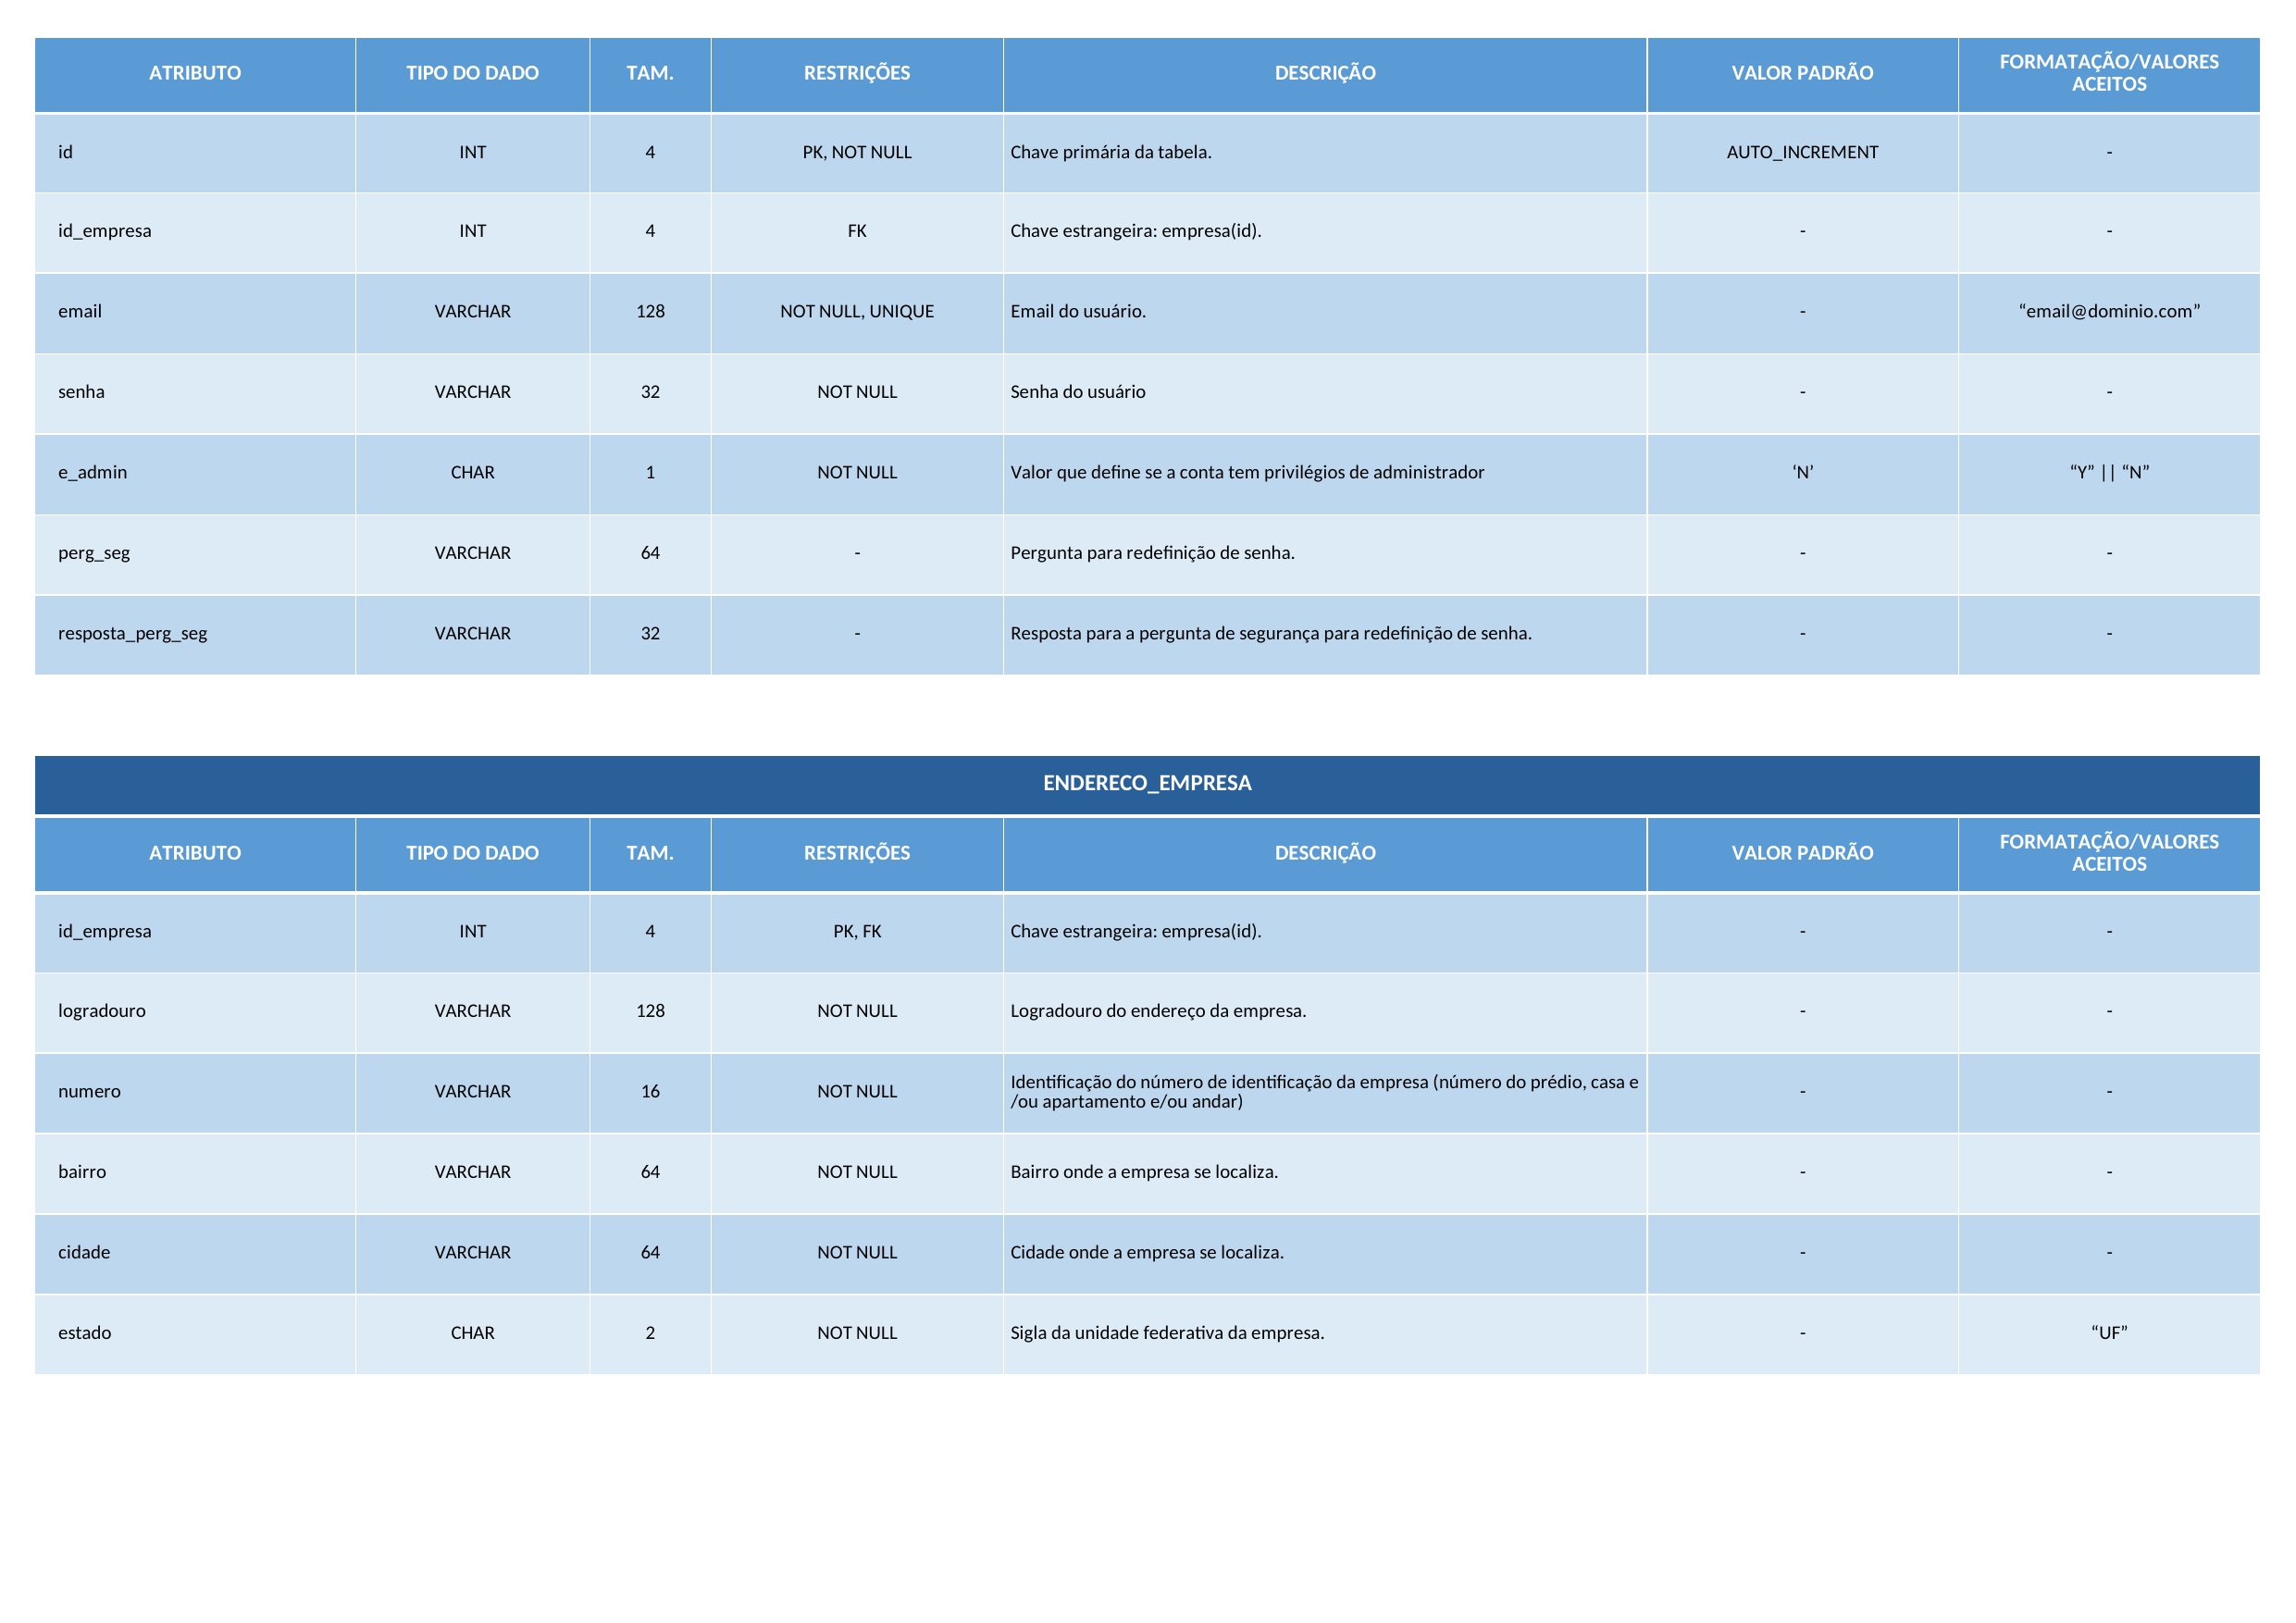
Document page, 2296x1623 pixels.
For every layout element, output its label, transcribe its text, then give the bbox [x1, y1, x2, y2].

table_cell senha [35, 354, 355, 433]
table_cell 1 [590, 435, 711, 514]
table_cell 128 [590, 274, 711, 353]
table_cell - [712, 515, 1003, 594]
table_cell - [1959, 1215, 2260, 1294]
table_cell Chave estrangeira: empresa(id). [1004, 193, 1646, 272]
table_cell FORMATAÇÃO/VALORES ACEITOS [1959, 818, 2260, 891]
table_cell - [1648, 193, 1958, 272]
table_cell id_empresa [35, 193, 355, 272]
table_cell “UF” [1959, 1295, 2260, 1374]
table_cell - [1648, 1054, 1958, 1133]
table_cell 64 [590, 1215, 711, 1294]
table_cell PK, FK [712, 895, 1003, 973]
table_cell 128 [590, 973, 711, 1052]
table_cell bairro [35, 1134, 355, 1213]
table_cell VARCHAR [356, 596, 590, 675]
table_cell VALOR PADRÃO [1648, 818, 1958, 891]
table_cell VARCHAR [356, 515, 590, 594]
table_cell 4 [590, 895, 711, 973]
table_cell VARCHAR [356, 973, 590, 1052]
table_cell - [1959, 596, 2260, 675]
table_cell “email@dominio.com” [1959, 274, 2260, 353]
table_cell perg_seg [35, 515, 355, 594]
table_cell TAM. [590, 818, 711, 891]
table_cell ATRIBUTO [35, 38, 355, 112]
table_cell - [1959, 1054, 2260, 1133]
table_cell INT [356, 115, 590, 192]
table_cell cidade [35, 1215, 355, 1294]
table_cell 16 [590, 1054, 711, 1133]
table_cell - [1959, 354, 2260, 433]
table_cell AUTO_INCREMENT [1648, 115, 1958, 192]
table_cell Identificação do número de identificação da empresa (número do prédio, casa e /ou apartamento e/ou andar) [1004, 1054, 1646, 1133]
table_cell ATRIBUTO [35, 818, 355, 891]
table_cell TAM. [590, 38, 711, 112]
table_cell NOT NULL [712, 973, 1003, 1052]
table_header ENDERECO_EMPRESA [35, 756, 2260, 814]
table_cell Pergunta para redefinição de senha. [1004, 515, 1646, 594]
table_cell email [35, 274, 355, 353]
table_cell - [1648, 596, 1958, 675]
table_cell 32 [590, 354, 711, 433]
table_cell - [1959, 193, 2260, 272]
table_cell - [1648, 515, 1958, 594]
table_cell - [712, 596, 1003, 675]
table_cell PK, NOT NULL [712, 115, 1003, 192]
table_cell FK [712, 193, 1003, 272]
table_cell id_empresa [35, 895, 355, 973]
table_cell Logradouro do endereço da empresa. [1004, 973, 1646, 1052]
table_cell 4 [590, 115, 711, 192]
table_cell “Y” || “N” [1959, 435, 2260, 514]
table_cell RESTRIÇÕES [712, 818, 1003, 891]
table_cell FORMATAÇÃO/VALORES ACEITOS [1959, 38, 2260, 112]
table_cell 32 [590, 596, 711, 675]
table_cell VALOR PADRÃO [1648, 38, 1958, 112]
table_cell - [1648, 1295, 1958, 1374]
table_cell resposta_perg_seg [35, 596, 355, 675]
table_cell 64 [590, 1134, 711, 1213]
table_cell NOT NULL [712, 1134, 1003, 1213]
table_cell NOT NULL [712, 1054, 1003, 1133]
table_cell Email do usuário. [1004, 274, 1646, 353]
table_cell VARCHAR [356, 354, 590, 433]
table_cell - [1959, 895, 2260, 973]
table_cell estado [35, 1295, 355, 1374]
table_cell e_admin [35, 435, 355, 514]
table_cell - [1959, 515, 2260, 594]
table_cell DESCRIÇÃO [1004, 38, 1646, 112]
table_cell RESTRIÇÕES [712, 38, 1003, 112]
table_cell 64 [590, 515, 711, 594]
table_cell Chave primária da tabela. [1004, 115, 1646, 192]
table_cell - [1648, 1134, 1958, 1213]
table_cell Senha do usuário [1004, 354, 1646, 433]
table_cell TIPO DO DADO [356, 818, 590, 891]
table_cell - [1959, 1134, 2260, 1213]
table_cell NOT NULL, UNIQUE [712, 274, 1003, 353]
table_cell Resposta para a pergunta de segurança para redefinição de senha. [1004, 596, 1646, 675]
table_cell - [1648, 973, 1958, 1052]
table_cell Valor que define se a conta tem privilégios de administrador [1004, 435, 1646, 514]
table_cell - [1959, 115, 2260, 192]
table_cell NOT NULL [712, 1215, 1003, 1294]
table_cell id [35, 115, 355, 192]
table_cell logradouro [35, 973, 355, 1052]
table_cell Sigla da unidade federativa da empresa. [1004, 1295, 1646, 1374]
table_cell INT [356, 193, 590, 272]
table_cell Bairro onde a empresa se localiza. [1004, 1134, 1646, 1213]
table_cell VARCHAR [356, 1054, 590, 1133]
table_cell - [1648, 1215, 1958, 1294]
table_cell numero [35, 1054, 355, 1133]
table_cell Cidade onde a empresa se localiza. [1004, 1215, 1646, 1294]
table_cell DESCRIÇÃO [1004, 818, 1646, 891]
table_cell - [1648, 274, 1958, 353]
table_cell TIPO DO DADO [356, 38, 590, 112]
table_cell - [1959, 973, 2260, 1052]
table_cell NOT NULL [712, 354, 1003, 433]
table_cell CHAR [356, 435, 590, 514]
table_cell VARCHAR [356, 1215, 590, 1294]
table_cell NOT NULL [712, 435, 1003, 514]
table_cell 2 [590, 1295, 711, 1374]
table_cell - [1648, 895, 1958, 973]
table_cell - [1648, 354, 1958, 433]
table_cell VARCHAR [356, 1134, 590, 1213]
table_cell ‘N’ [1648, 435, 1958, 514]
table_cell 4 [590, 193, 711, 272]
table_cell INT [356, 895, 590, 973]
table_cell VARCHAR [356, 274, 590, 353]
table_cell NOT NULL [712, 1295, 1003, 1374]
table_cell Chave estrangeira: empresa(id). [1004, 895, 1646, 973]
table_cell CHAR [356, 1295, 590, 1374]
